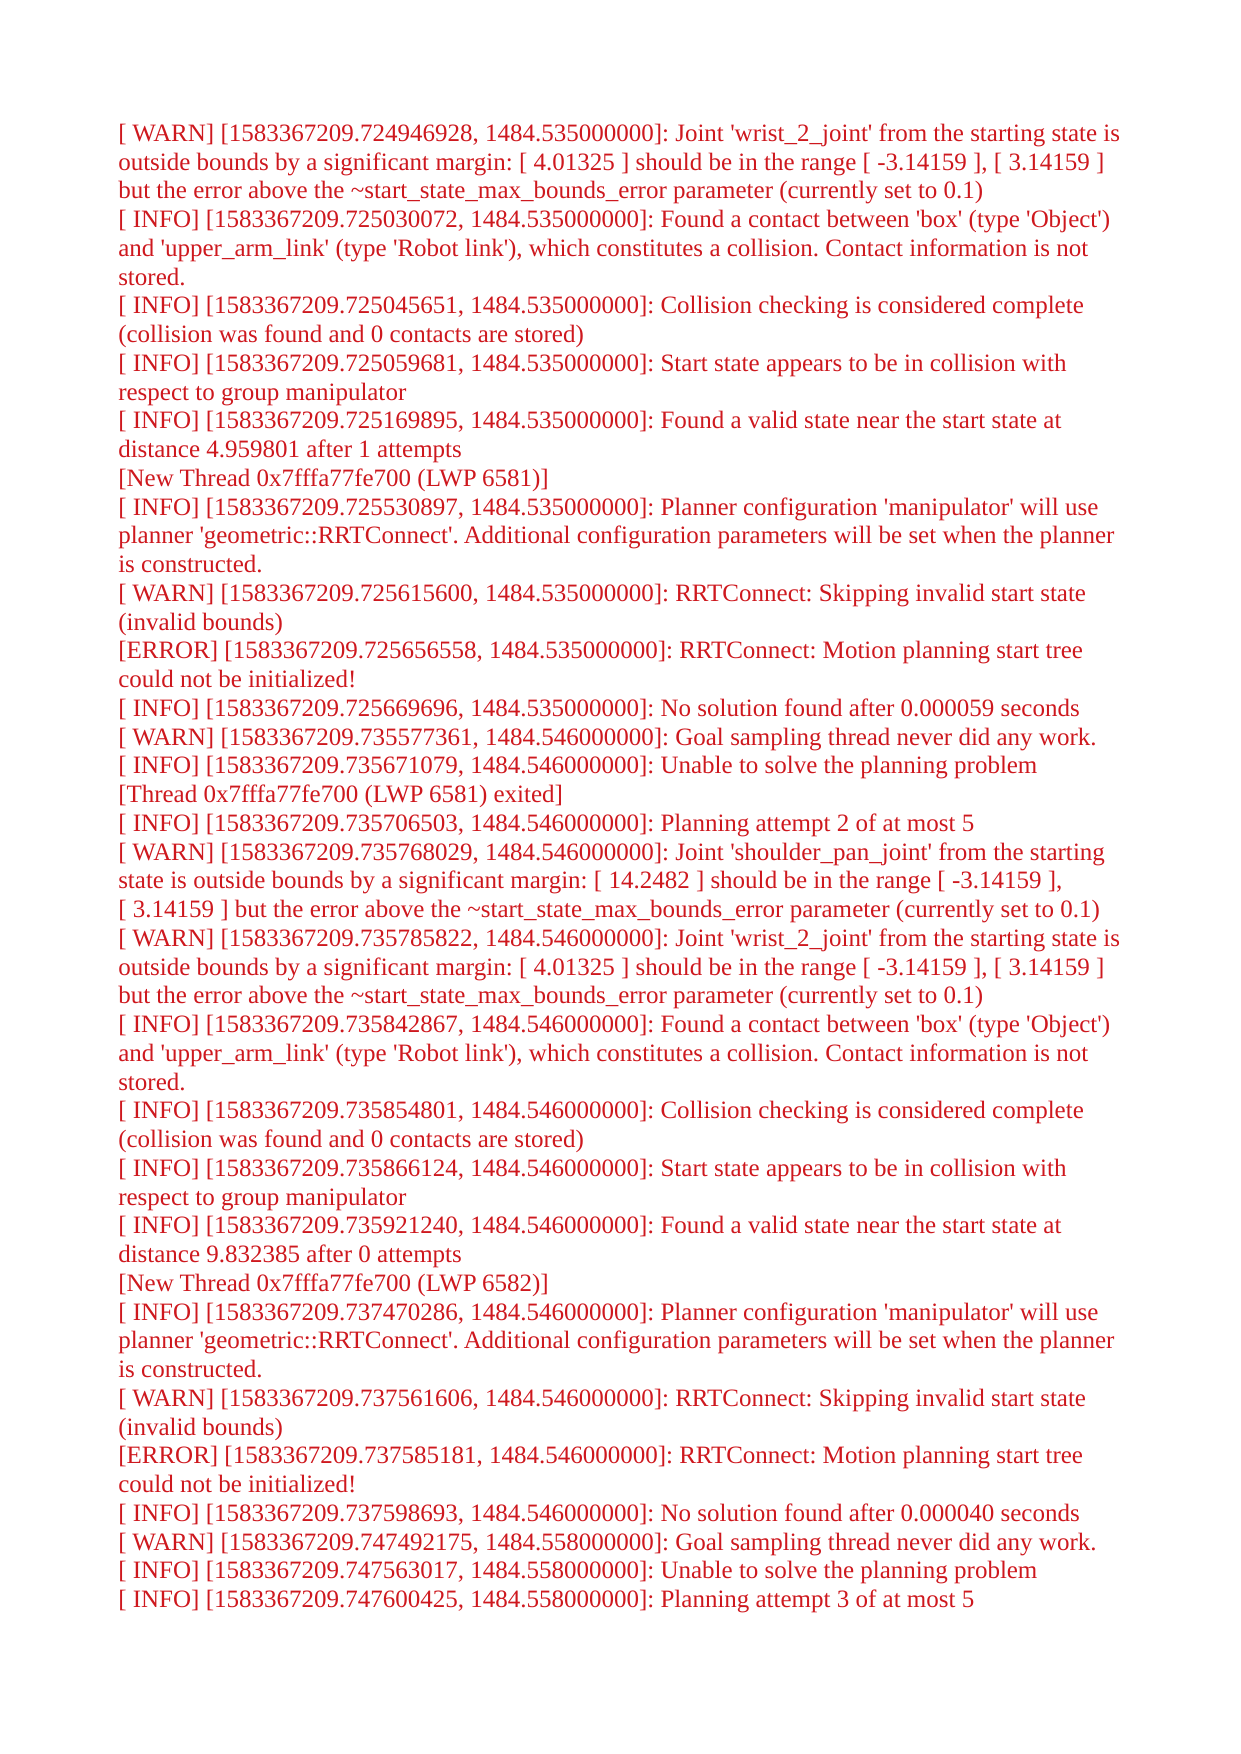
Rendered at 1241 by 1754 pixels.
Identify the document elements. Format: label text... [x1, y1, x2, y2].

text [ WARN] [1583367209.747492175, 1484.558000000]: Goal sampling thread never did any work. [118, 1527, 1122, 1556]
text [ WARN] [1583367209.724946928, 1484.535000000]: Joint 'wrist_2_joint' from the starting state is outside bounds by a significant margin: [ 4.01325 ] should be in the range [ -3.14159 ], [ 3.14159 ] but the error above the ~start_state_max_bounds_error parameter (currently set to 0.1) [118, 118, 1122, 204]
text [ INFO] [1583367209.725669696, 1484.535000000]: No solution found after 0.000059 seconds [118, 693, 1122, 722]
text [ INFO] [1583367209.747563017, 1484.558000000]: Unable to solve the planning problem [118, 1556, 1122, 1584]
text [ INFO] [1583367209.725045651, 1484.535000000]: Collision checking is considered complete (collision was found and 0 contacts are stored) [118, 291, 1122, 348]
text [ INFO] [1583367209.725059681, 1484.535000000]: Start state appears to be in collision with respect to group manipulator [118, 348, 1122, 406]
text [ WARN] [1583367209.735577361, 1484.546000000]: Goal sampling thread never did any work. [118, 722, 1122, 751]
text [ WARN] [1583367209.725615600, 1484.535000000]: RRTConnect: Skipping invalid start state (invalid bounds) [118, 578, 1122, 636]
text [ INFO] [1583367209.735671079, 1484.546000000]: Unable to solve the planning problem [118, 751, 1122, 779]
text [ERROR] [1583367209.737585181, 1484.546000000]: RRTConnect: Motion planning start tree could not be initialized! [118, 1441, 1122, 1498]
text [ INFO] [1583367209.737470286, 1484.546000000]: Planner configuration 'manipulator' will use planner 'geometric::RRTConnect'. Additional configuration parameters will be set when the planner is constructed. [118, 1297, 1122, 1383]
text [ INFO] [1583367209.735706503, 1484.546000000]: Planning attempt 2 of at most 5 [118, 808, 1122, 837]
text [ INFO] [1583367209.735921240, 1484.546000000]: Found a valid state near the start state at distance 9.832385 after 0 attempts [118, 1211, 1122, 1268]
text [ INFO] [1583367209.735854801, 1484.546000000]: Collision checking is considered complete (collision was found and 0 contacts are stored) [118, 1096, 1122, 1153]
text [ERROR] [1583367209.725656558, 1484.535000000]: RRTConnect: Motion planning start tree could not be initialized! [118, 636, 1122, 693]
text [ INFO] [1583367209.747600425, 1484.558000000]: Planning attempt 3 of at most 5 [118, 1584, 1122, 1613]
text [ INFO] [1583367209.725030072, 1484.535000000]: Found a contact between 'box' (type 'Object') and 'upper_arm_link' (type 'Robot link'), which constitutes a collision. Contact information is not stored. [118, 204, 1122, 291]
text [New Thread 0x7fffa77fe700 (LWP 6582)] [118, 1268, 1122, 1297]
text [ INFO] [1583367209.735842867, 1484.546000000]: Found a contact between 'box' (type 'Object') and 'upper_arm_link' (type 'Robot link'), which constitutes a collision. Contact information is not stored. [118, 1009, 1122, 1096]
text [ WARN] [1583367209.735785822, 1484.546000000]: Joint 'wrist_2_joint' from the starting state is outside bounds by a significant margin: [ 4.01325 ] should be in the range [ -3.14159 ], [ 3.14159 ] but the error above the ~start_state_max_bounds_error parameter (currently set to 0.1) [118, 923, 1122, 1009]
text [ INFO] [1583367209.737598693, 1484.546000000]: No solution found after 0.000040 seconds [118, 1498, 1122, 1527]
text [New Thread 0x7fffa77fe700 (LWP 6581)] [118, 463, 1122, 492]
text [ INFO] [1583367209.725169895, 1484.535000000]: Found a valid state near the start state at distance 4.959801 after 1 attempts [118, 406, 1122, 463]
text [ WARN] [1583367209.737561606, 1484.546000000]: RRTConnect: Skipping invalid start state (invalid bounds) [118, 1383, 1122, 1441]
text [Thread 0x7fffa77fe700 (LWP 6581) exited] [118, 779, 1122, 808]
text [ INFO] [1583367209.735866124, 1484.546000000]: Start state appears to be in collision with respect to group manipulator [118, 1153, 1122, 1211]
text [ INFO] [1583367209.725530897, 1484.535000000]: Planner configuration 'manipulator' will use planner 'geometric::RRTConnect'. Additional configuration parameters will be set when the planner is constructed. [118, 492, 1122, 578]
text [ WARN] [1583367209.735768029, 1484.546000000]: Joint 'shoulder_pan_joint' from the starting state is outside bounds by a significant margin: [ 14.2482 ] should be in the range [ -3.14159 ], [ 3.14159 ] but the error above the ~start_state_max_bounds_error parameter (currently set to 0.1) [118, 837, 1122, 923]
